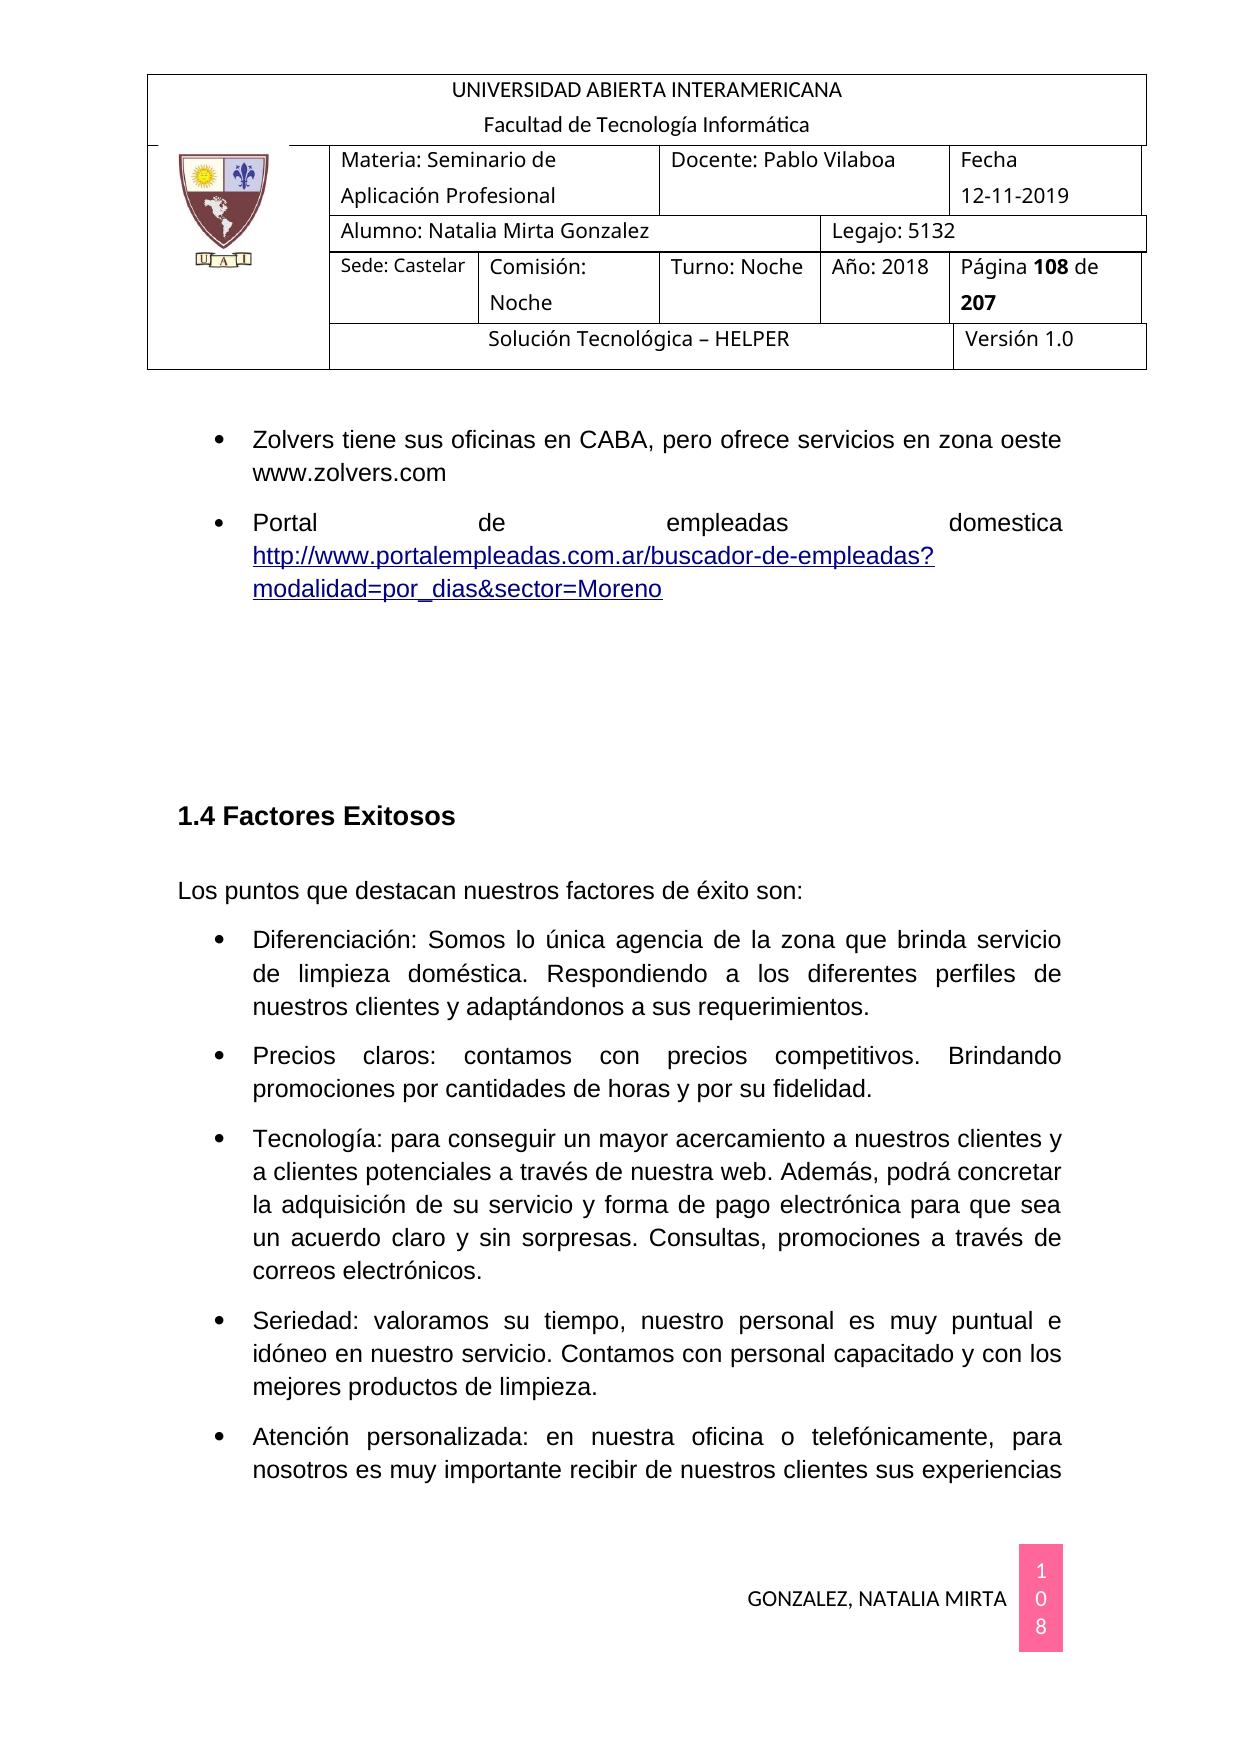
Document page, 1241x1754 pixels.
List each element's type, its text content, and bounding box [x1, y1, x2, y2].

list Zolvers tiene sus oficinas en CABA, pero ofrece servicios en zona oeste www.zolvers.com [215, 425, 1063, 487]
list Diferenciación: Somos lo única agencia de la zona que brinda servicio de limpieza doméstica. Respondiendo a los diferentes perfiles de nuestros clientes y adaptándonos a sus requerimientos. [215, 926, 1063, 1020]
subtitle 1.4 Factores Exitosos [177, 800, 1063, 831]
list Precios claros: contamos con precios competitivos. Brindando promociones por cantidades de horas y por su fidelidad. [215, 1041, 1063, 1103]
list Tecnología: para conseguir un mayor acercamiento a nuestros clientes y a clientes potenciales a través de nuestra web. Además, podrá concretar la adquisición de su servicio y forma de pago electrónica para que sea un acuerdo claro y sin sorpresas. Consultas, promociones a través de correos electrónicos. [215, 1124, 1063, 1285]
text Los puntos que destacan nuestros factores de éxito son: [177, 876, 1063, 904]
list Atención personalizada: en nuestra oficina o telefónicamente, para nosotros es muy importante recibir de nuestros clientes sus experiencias [215, 1422, 1063, 1484]
list Seriedad: valoramos su tiempo, nuestro personal es muy puntual e idóneo en nuestro servicio. Contamos con personal capacitado y con los mejores productos de limpieza. [215, 1306, 1063, 1401]
list Portal de empleadas domestica http://www.portalempleadas.com.ar/buscador-de-empleadas?modalidad=por_dias&sector=Moreno [215, 508, 1063, 602]
